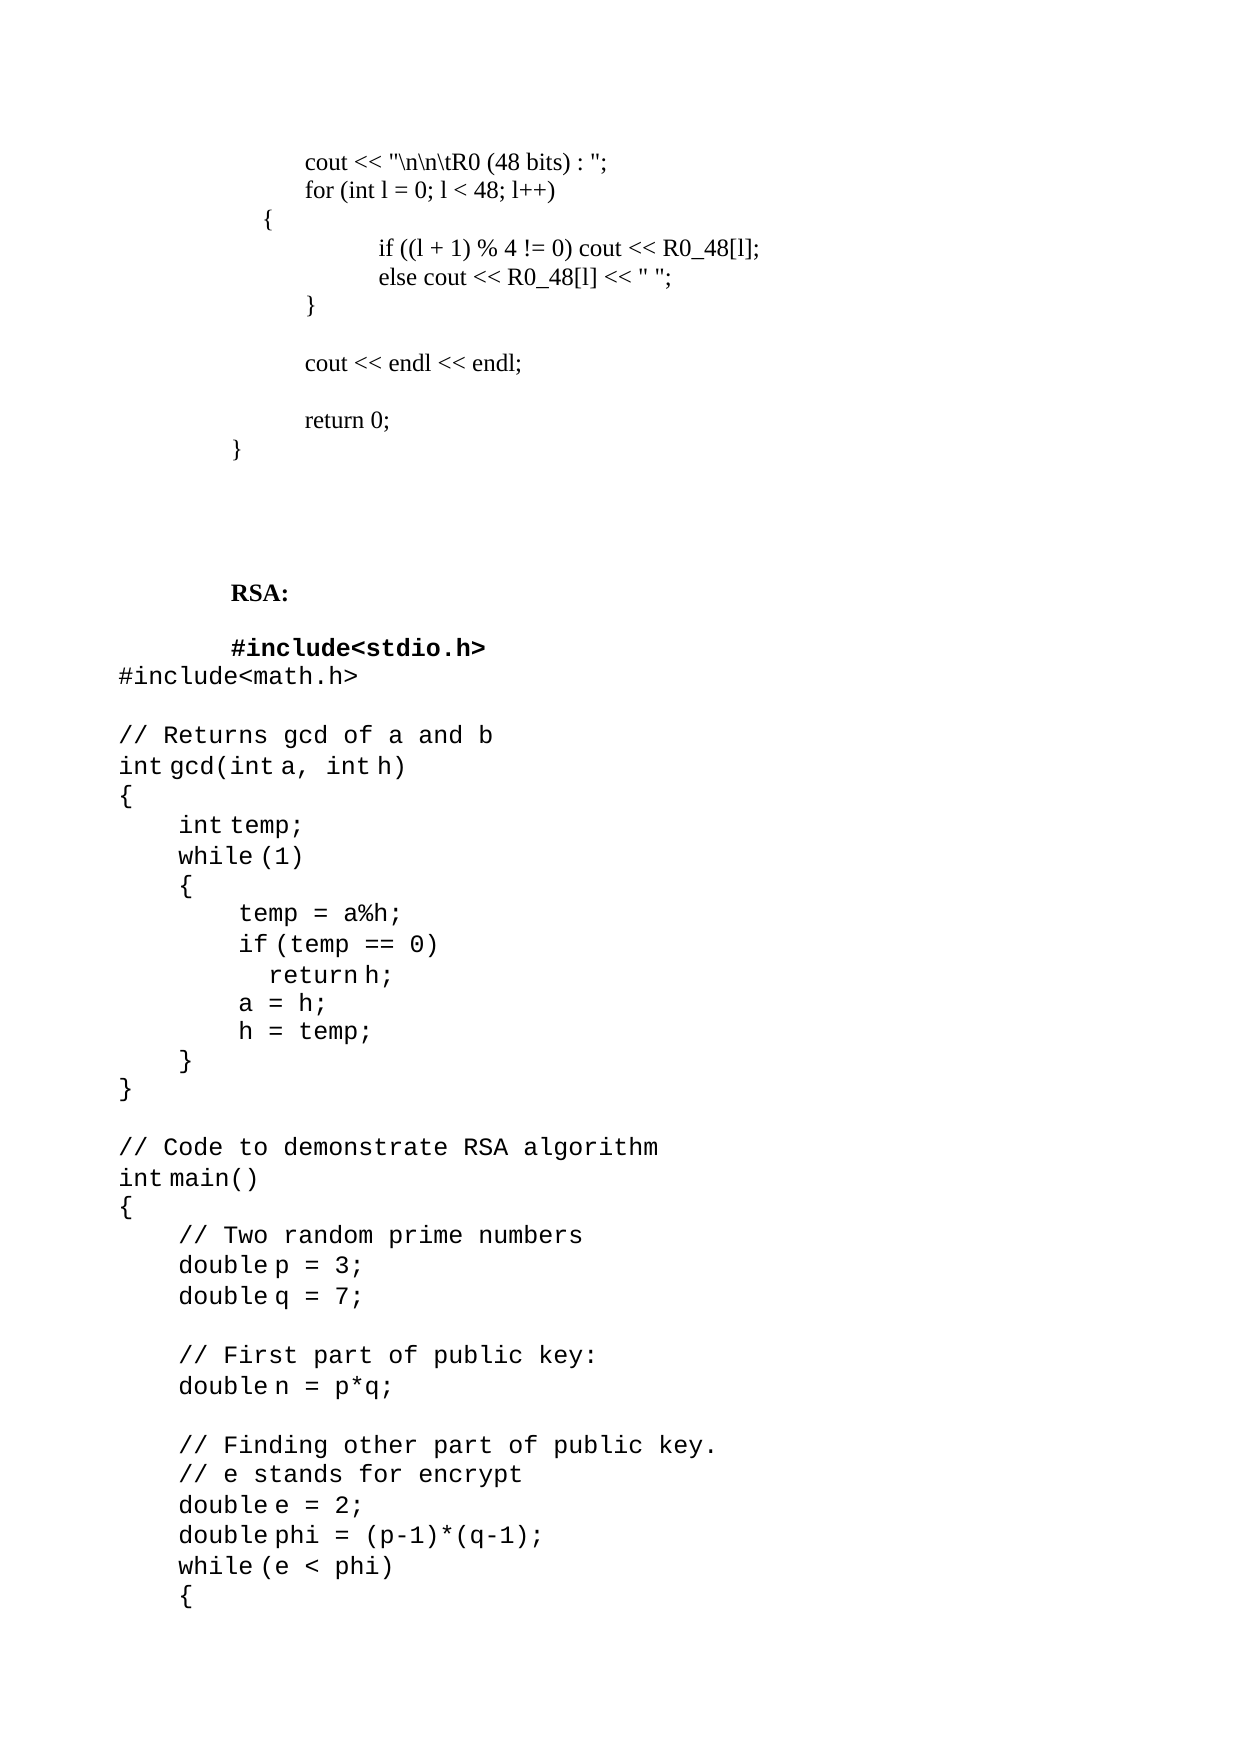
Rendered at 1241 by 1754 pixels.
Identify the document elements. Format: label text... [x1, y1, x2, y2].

text // Returns gcd of a and b [118, 723, 1122, 751]
text // Code to demonstrate RSA algorithm [118, 1135, 1122, 1163]
text double e = 2; [118, 1490, 1122, 1521]
text // e stands for encrypt [118, 1461, 1122, 1490]
text { [118, 1194, 1122, 1222]
text if ((l + 1) % 4 != 0) cout << R0_48[l]; [231, 233, 1122, 262]
text else cout << R0_48[l] << " "; [231, 262, 1122, 291]
text // First part of public key: [118, 1343, 1122, 1371]
text if (temp == 0) [118, 929, 1122, 960]
text a = h; [118, 991, 1122, 1019]
text } [118, 1047, 1122, 1076]
text } [231, 434, 1122, 463]
text int main() [118, 1163, 1122, 1194]
text cout << endl << endl; [231, 348, 1122, 377]
text #include<stdio.h> [231, 636, 1122, 664]
text int gcd(int a, int h) [118, 751, 1122, 782]
text } [231, 291, 1122, 319]
text while (1) [118, 841, 1122, 872]
text double n = p*q; [118, 1371, 1122, 1402]
text { [118, 1582, 1122, 1611]
text int temp; [118, 811, 1122, 841]
text double p = 3; [118, 1251, 1122, 1281]
text { [118, 872, 1122, 901]
text #include<math.h> [118, 664, 1122, 692]
text { [231, 204, 1122, 233]
text double phi = (p-1)*(q-1); [118, 1521, 1122, 1551]
text h = temp; [118, 1019, 1122, 1047]
text double q = 7; [118, 1281, 1122, 1312]
text RSA: [231, 578, 1122, 607]
text return h; [118, 960, 1122, 991]
text cout << "\n\n\tR0 (48 bits) : "; [231, 147, 1122, 176]
text // Finding other part of public key. [118, 1433, 1122, 1461]
text // Two random prime numbers [118, 1222, 1122, 1251]
text } [118, 1076, 1122, 1104]
text return 0; [231, 406, 1122, 434]
text { [118, 782, 1122, 811]
text temp = a%h; [118, 901, 1122, 929]
text for (int l = 0; l < 48; l++) [231, 176, 1122, 204]
text while (e < phi) [118, 1551, 1122, 1582]
